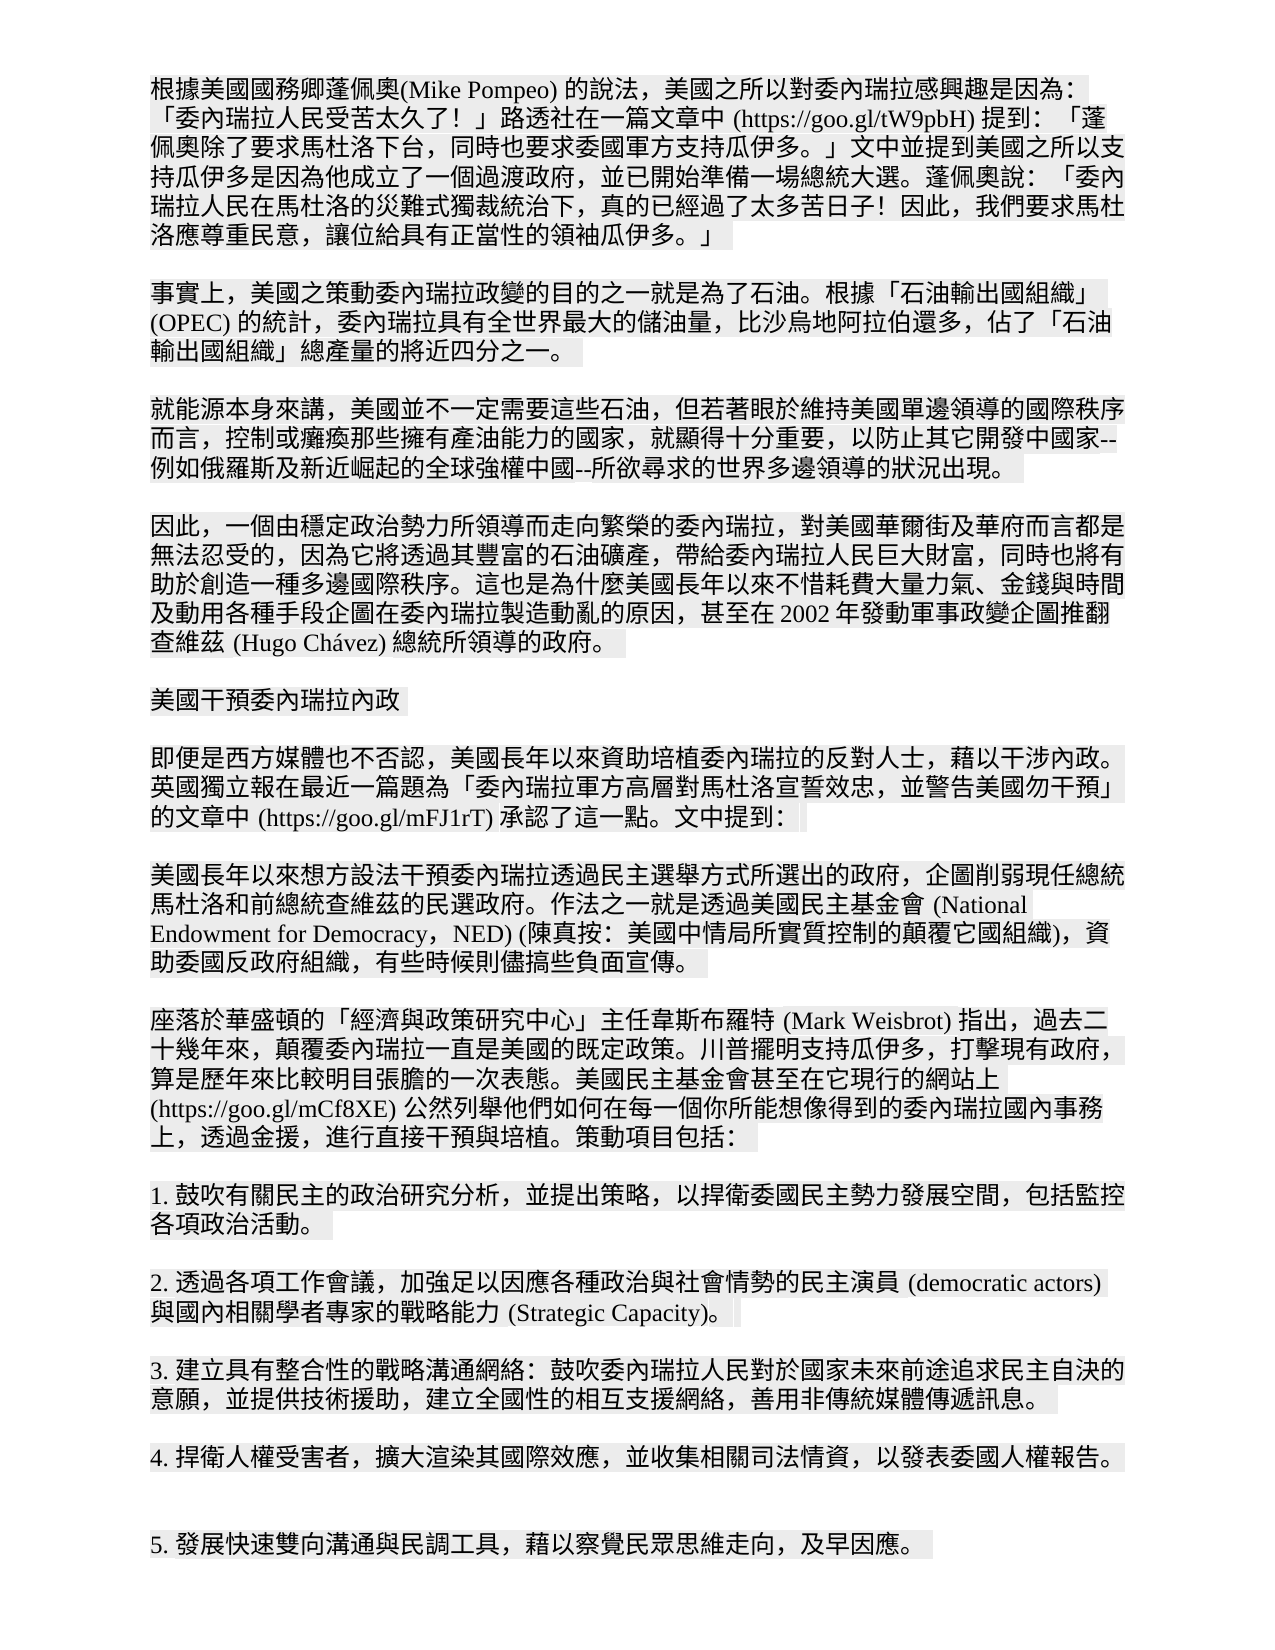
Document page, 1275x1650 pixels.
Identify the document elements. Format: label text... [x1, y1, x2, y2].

text 美國顛覆委內瑞拉實錄 作者：Tony Cartalucci 譯者：陳真 來源：Global Research (https://goo.gl/1JDE3A) 文章原始出處：Land Destroyer Report (https://goo.gl/XASqK3) 日期：2019年 1月25日 美國及其盟友策立反政府人士瓜伊多 (Juan Guaido) 為總統，卻宣稱真正的合法總統馬杜洛 (Nicolas Maduro) 已不再被美國認可。馬杜洛 (Nicolas Maduro) 旋即與美斷交，並要求美外交人員離境。此一政變的正反雙方支持群眾紛紛走上街頭造勢，以奪得政治先機。 然而，事件何以發生呢？ 根據美國國務卿蓬佩奧(Mike Pompeo) 的說法，美國之所以對委內瑞拉感興趣是因為：「委內瑞拉人民受苦太久了！」路透社在一篇文章中 (https://goo.gl/tW9pbH) 提到：「蓬佩奧除了要求馬杜洛下台，同時也要求委國軍方支持瓜伊多。」文中並提到美國之所以支持瓜伊多是因為他成立了一個過渡政府，並已開始準備一場總統大選。蓬佩奧說：「委內瑞拉人民在馬杜洛的災難式獨裁統治下，真的已經過了太多苦日子！因此，我們要求馬杜洛應尊重民意，讓位給具有正當性的領袖瓜伊多。」 事實上，美國之策動委內瑞拉政變的目的之一就是為了石油。根據「石油輸出國組織」 (OPEC) 的統計，委內瑞拉具有全世界最大的儲油量，比沙烏地阿拉伯還多，佔了「石油輸出國組織」總產量的將近四分之一。 就能源本身來講，美國並不一定需要這些石油，但若著眼於維持美國單邊領導的國際秩序而言，控制或癱瘓那些擁有產油能力的國家，就顯得十分重要，以防止其它開發中國家--例如俄羅斯及新近崛起的全球強權中國--所欲尋求的世界多邊領導的狀況出現。 因此，一個由穩定政治勢力所領導而走向繁榮的委內瑞拉，對美國華爾街及華府而言都是無法忍受的，因為它將透過其豐富的石油礦產，帶給委內瑞拉人民巨大財富，同時也將有助於創造一種多邊國際秩序。這也是為什麼美國長年以來不惜耗費大量力氣、金錢與時間及動用各種手段企圖在委內瑞拉製造動亂的原因，甚至在2002年發動軍事政變企圖推翻查維茲 (Hugo Chávez) 總統所領導的政府。 美國干預委內瑞拉內政 即便是西方媒體也不否認，美國長年以來資助培植委內瑞拉的反對人士，藉以干涉內政。英國獨立報在最近一篇題為「委內瑞拉軍方高層對馬杜洛宣誓效忠，並警告美國勿干預」的文章中 (https://goo.gl/mFJ1rT) 承認了這一點。文中提到： 美國長年以來想方設法干預委內瑞拉透過民主選舉方式所選出的政府，企圖削弱現任總統馬杜洛和前總統查維茲的民選政府。作法之一就是透過美國民主基金會 (National Endowment for Democracy，NED) (陳真按：美國中情局所實質控制的顛覆它國組織)，資助委國反政府組織，有些時候則儘搞些負面宣傳。 座落於華盛頓的「經濟與政策研究中心」主任韋斯布羅特 (Mark Weisbrot) 指出，過去二十幾年來，顛覆委內瑞拉一直是美國的既定政策。川普擺明支持瓜伊多，打擊現有政府，算是歷年來比較明目張膽的一次表態。美國民主基金會甚至在它現行的網站上 (https://goo.gl/mCf8XE) 公然列舉他們如何在每一個你所能想像得到的委內瑞拉國內事務上，透過金援，進行直接干預與培植。策動項目包括： 1. 鼓吹有關民主的政治研究分析，並提出策略，以捍衛委國民主勢力發展空間，包括監控各項政治活動。 2. 透過各項工作會議，加強足以因應各種政治與社會情勢的民主演員 (democratic actors) 與國內相關學者專家的戰略能力 (Strategic Capacity)。 3. 建立具有整合性的戰略溝通網絡：鼓吹委內瑞拉人民對於國家未來前途追求民主自決的意願，並提供技術援助，建立全國性的相互支援網絡，善用非傳統媒體傳遞訊息。 4. 捍衛人權受害者，擴大渲染其國際效應，並收集相關司法情資，以發表委國人權報告。 5. 發展快速雙向溝通與民調工具，藉以察覺民眾思維走向，及早因應。 6. 全面深化公民意識，對象包括政府機關與意見領袖、私人企業主、公民社會代表及年輕人等，加強自由市場導向之民主改革，鼓勵民眾參與公眾事務並投入改革。 7. 透過國內外人權組織，提出人道救援訴訟等方式，向委國內部與國際發聲，使委國之弱勢民眾的處境廣為人知，並藉以提出全面性的公共政策改革方案。 8. 加強委國內部政治組織之策略性溝通能力與共識凝聚力，發展民調分析，鼓吹民主價值。 9. 鼓吹中小企業捍衛民主與自由市場機制，特別鼓吹私人企業主扮演委國民主發展的帶頭角色。此一計畫，著重於鼓吹自由市場的重要價值將有助於發展私人事業。 10. 建構民眾對於能源政策的共識，發揚民主意識，使委國人民能夠對於導致經濟與社會衰敗之不民主的現行政治體制做出有效反應。 11. 在委國各地方推展民主領導方式，發展一系列論壇，鼓吹民眾政治參與，使之遍及全國。另外並將從外部提供獨立政治分析與社會經濟發展建議，擴及一般大眾。 12. 經營地方民主勢力：在委國各地發展民主領導方式，培植地方性意見領袖，處理地方事務。這些領袖將負責主導與地方政府周旋。 13. 領導能力的栽培，加強民眾之政治與社會參與：使之有機會參與民主集體審議過程，加強民眾對於政府更大的施壓能力。 14. 收集人權資料，提出分析報告，並加強民主價值之思想訓練，散播委國人權資料於國際。 15. 加強協助邊緣弱勢族群之取得司法與各項公共服務，以曝光其邊緣處境之人權堪憂。 16. 提倡民主制衡：提供相關技術訓練，鼓吹學者專家與民眾加強對話，以影響決策。 17. 鼓吹公民記者行為，協助發展使用非傳統媒體的能力，捍衛言論自由，擴大宣傳與散播足以影響社會大眾的重大負面訊息。 18. 加強人民監督與捍衛人權之能力，特別是捍衛言論自由：利用藝術與網路社群，多方協助發展相關活動，推展委國民主。 19. 加強民主領導觀念，加強人民與民選代表之間的關係，使之順應民意。特別是在地方選舉之前，須多加強民眾政治參與。 20. 強化民主意識：特別須針對弱勢族群鼓吹領導價值，使其在委國各組織與社團中扮演更多領導角色。 21. 提昇對話功能，促進不同意識形態之間的共識與和解。 22. 提倡組織結社自由以推廣民主，訓練領導幹部政治參與與營造共識能力，特別應提昇弱勢族群之權利意識覺醒。 23. 提倡言論自由與取得資訊之權利：發展獨立媒體，出具報告，揭發委國對於言論自由之壓迫，使大眾廣為周知。 24. 發行刊物，組織營隊與工作坊，訓練領導幹部，加強委國人權組織對於國際人權標準之認識，使人民了解委國在政治、經濟與社會方面之敗壞，以提昇人民之民主意識，並在各地發起運動，合縱連橫。 25. 培養社運人才與人權活動家：加強技巧訓練，揭露委國人權缺失。 26. 提倡公民政治參與之文化，強化人權意識：相關訓練宜特別針對邊緣族群，培植草根社運領袖，訓練其數位媒體之使用技巧與說故事能力。 27. 提倡獨立媒體，捍衛民主與言論自由：相關訓練包括調查性報導能力及社群媒體之使用。 28. 提昇公民教育：特別應針對邊緣族群提昇政治參與，並鼓吹民選代表在各地傳布民主理念。 29. 訓練年輕人領導技巧，發展相關工具、社團與知識，以加強民主意識之散布。 30. 結合各界領袖與學者專家，透過研討會與工作坊，發展政治對話；提出政策，揭露不民主乃是委國最嚴重之根本問題。 31. 鼓勵民眾參與地方與全國性政治事務，使政府能順應民意。 32. 司法改革：訓練與培養人權律師之專業技巧，同時亦應著重其國際訴訟能力。 33. 提倡轉型正義原則：透過人權組織，發起有關轉型正義之各項社會活動，建立受害人登錄制度，包括糾舉與賠償，建立人權案件資料庫等等。 34. 保護人權捍衛者：發展全國性人權網絡，提供技術訓練與安全保障。 35. 特別著重弱勢族群之人權問題：透過資料收集、口述訪談及資料分析等方法，向社會大眾揭露該國人權缺失。 36. 加強各地公民團體對於人權缺失與社會衝突之敏感度，並加強其提倡公民社會之能力。 37. 透過司法改革，提倡轉型正義：提出改革計畫，質疑司法機構之獨立性與相關程序問題，重建法條與相關法制，並提供轉型正義與委國人權侵害之相關比較分析。 38. 加強提倡組織結社自由：本計畫包括違反勞工權利之普查，並廣為宣傳。 39. 從各界公民領袖中訓練更多人權捍衛者，揭露委國人權缺失，並加強其互相之間的連繫與互動。 由此可見，從媒體到司法，從意識型態灌輸到政治行動的策畫，美國事實上幾乎資助、培植了反政府活動的每一項層面，並滲透到經濟問題上。尤有甚者，以所謂「人權」做為護身符，保護這些由美國資助的政治煽動家免於法律制裁。 美國企圖顛覆委內瑞拉的各項行動中，有一回是透過一個由美國民主基會所資助的委內瑞拉「公民團體」--「奮起」(Súmate) --發動罷免查維茲總統公投。結果，查維茲贏了。華盛頓郵報在2006年的一篇題為「查維茲政府調查美國資金介入」的文章中 (https://goo.gl/JdqCer) 承認： 2004年，美國國際開發署 (USAID) 斥資雇用了總部位於馬里蘭的一家公司名叫「另類發展」(Development Alternatives Inc.) 來發動「罷免總統公投」，該公司拒絕指認款項流向哪些委內瑞拉人，以免他們遭到起訴或恐嚇。 長年以來，美國雖刻意隱身幕後，不過，從委國公民團體「奮起」提出罷免查維茲總統的公投案可以看出，居然整個公投之推動，完全就是由美方所一手主導與出資。由此可見，美國之介入委國內政，到了一種如何肆無忌憚的程度。「奮起」的發起人叫做馬麗亞馬查多 (Maria Corina Machado)，自稱是一個監督選舉的公民團體，但事實上它就是由美國中情局的「民主基金會」所資助成立。小布希總統在2002年發動軍事政變綁架查維茲，最後仍然政變失敗，馬查多當時就曾跟布希見過面。 「民主基金會」並且同時和其它許多組織聯手介入委國內政，其中包括已被定罪 (https://goo.gl/kL2oZv) 的國際金融罪犯索羅斯所成立的「開放社會基金會」，共同聯手企圖全面推翻委內瑞拉的一切政府組織與運作方式及整個司法制度，並企圖以一個完全聽命於美國的傀儡政權來取而代之，其所作所為並非僅僅只是廣泛性地打造一種反政府勢力，而且也針對個別的反政府人士提供金錢資助。 在一份2004年標註為「卡普利萊斯與『奮起』之現況」的美國國務院解密文件中 (https://goo.gl/DGt6ri) 明白指出：民主基金會始終介入委國內政，當時美國國務院並提供各項支援給民主基金會所資助成立的「奮起」，幫助他們免於公然叛國之司法指控。該文件並闡明國務院支持反政府領袖恩里克·卡普利萊斯·拉東斯基 (Henrique Capriles Radonski) 的立場。 卡普利萊斯連同另一位反政府政治人物羅培茲 (Leopoldo Lopez)，扮演現在這位自稱總統的政變領袖瓜伊多的思想導師。瓜伊多並公然接受了美國國務院兩千萬美元的金援。 美國致力於摧毀委國經濟 路透社在一篇題為「美國國務卿蓬佩奧敦促區域盟友支持瓜伊多」的文章中 (https://goo.gl/e8f5XG) 指出： 蓬佩奧表示，委國經濟崩潰，通膨嚴重，食物與藥品亦短缺，因此他將承諾提供兩千萬美元做為人道救援，「拯救委國人民於水火，使其百萬民眾免於流離失所」。 其所宣稱的「人道救援」聽起來極為諷刺，因為美國向來的作法就是拼命打擊委國經濟，企圖使之崩潰瓦解，導致該國高度通膨及食品藥品匱乏。尤其針對前總統查維茲及現任總統馬杜洛所領導下的委內瑞拉，更是用盡手段打擊經濟，製造社會動亂。 美國財政部並特別針對委內瑞拉的中央銀行及國營石油瓦斯公司 PdVSA (Petroleos de Venezuela, S.A.) 進行經濟制裁 (https://goo.gl/BfGSC2)，限制融資並阻斷其通路。另一方面，美國則聯合「石油輸出國組織」其它國家，調降全球油價，一來摧毀以石油為國家主要收入來源的委國經濟，同時也能打擊伊朗和俄羅斯。 西方媒體對此卻不斷撒謊說美國的經濟制裁只限於委內瑞拉的政府官員，但華盛頓郵報的一篇題為「委內瑞拉的石油不足以幫忙馬杜洛對抗美國」的文章 (https://goo.gl/S31e9L) 卻洩了底： 「 『百分之七十五的石油獲利都跑來我這裏了 』，美國能源公司Rapidan Energy 的執行長史考特摩德爾 (Scott Modell)，同時也是駐拉丁美洲的前中情局官員如此說道。他還說：雖然委內瑞拉數量可觀的石油都賣給了它的外交夥伴例如中國和俄羅斯，但幾乎所有獲利全數都得用來支付先前的國家債務。『他們很需要現金，但幾乎一毛錢也拿不到。』」 文章還提到： 「雪鐵戈石油公司 (Citgo) 的經營所有權究竟誰屬，一直是美國和委內瑞拉之間的爭議焦點。2017年8月，川普簽署一項行政命令，禁止該公司歸還分紅利潤，並對委國人員實施經濟禁令，這更使得雪鐵戈石油公司的經營雪上加霜。 委內瑞拉國營石油瓦斯公司 PdVSA 將近一半的股權，都用來抵押委內瑞拉政府於2016年從俄羅斯能源公司 Rosneft 所取得的十五億美元融資，因此有些外國債權人主張有權擁有部份的雪鐵戈石油公司。史考特摩德爾說，美國一直在考慮是否直接奪下該公司，但有些人反對，理由是說雪鐵戈應該做為「後馬杜洛時代」的重要資產，以便「讓這個百病叢生的國家，可以在新政府成立後藉著石油經濟而復甦。」 事實一再表明：美國儘管用盡手段企圖摧毀委國的石油經濟，防止它從中獲利，但美方相關人士同時也承認，他們不太確定如何拿捏，究竟要摧毀這個國家到何種程度。因為他們其實也明白，一旦美國將不再對它實施經濟制裁，那麼，依舊保存完善的民生基礎設施，將有助於「讓這個百病叢生的國家，可以在新政府成立後藉著石油經濟而復甦」。 另一個針對委國的經濟戰爭的例子是：根據英國泰晤士報的報導 (https://goo.gl/sXUAFM)，委內瑞拉有著巨量的黃金被英國扣押，始終拒絕歸還。 至於國內方面，那些由美國資助的反政府團體則有其它作法，他們大量囤積基本民生物資，以製造市面上物資短缺的現象。於是，當大財團或大地主僱用武裝份子攻擊那些由國家支持的農民與企業時，物價與民生供需將更進一步失衡惡化。華盛頓郵報在一篇題為「委內瑞拉的弔詭：人民很餓，但農民卻無法餵養」的文章中 (https://goo.gl/C8SmTa) 明白指出：這些武裝人員根本就是罪犯。委國政府則只能努力平穩物價，並在這樣一種艱困險惡的經濟戰爭中，提供緊急援助與各項補償，但效果不一。 製造經濟動亂一直是美國顛覆委內瑞拉的一個最主要手段，同樣的手法也用在其他國家，包括對付伊拉克、利比亞、敘利亞、伊朗、北韓、俄羅斯，以及任何美國所宣稱「違反人權」並虛構說是對美國構成安全威脅的任何國家。但是，很諷刺的是，那些真正惡名昭彰的國家卻反而沒事。比方說沙烏地阿拉伯，是地球上人權記錄最惡劣的國家之一，美國前國務卿希拉蕊甚至還承認說：「沙國暗中資助並協助武裝伊斯蘭國 (ISIS)以及該地區的極端遜尼教派」，但美國對於沙烏地阿拉伯卻不但不制裁，而且對他罄竹難書的種種傷害人權惡行及違反國際法行徑，卻連最基本的一句譴責都沒有。 這個明顯的雙重標準幫我們了解事實真相，亦即美國之所謂制裁，總是出於政治動機，完全只針對他所鎖定的國家進行攻擊。另一方面，則使用一堆最為廉價的漂亮修辭來博得美名。即使是像俄羅斯或中國那樣強大的國家，依然得耗費數十年的努力，才有可能在美元霸權的全球經濟體系外打出小小的一片天，更不用說委內瑞拉了。這個國家幾十年來被美國所製造與挑起的動亂糟蹋得奄奄一息，在一連串的經濟制裁與經濟戰爭中，更是氣如游絲，如今又面臨美國公然發動政變。 問題在帝國主義，不是社會主義 委內瑞拉坐擁汪洋，得天獨厚，擁有全世界最豐富的石油礦產，但他數十年來卻不斷遭到美國製造動亂與政變之蹂躪。時下這個由美國資助的反對派，垂涎於權力之掠奪，但其目的並不是要追求委內瑞拉人民的福祉，而是追求美國的利益。美國對於委內瑞拉所發動的經濟戰爭，同時也用在其它無數的國家；那些國家一個個陷於動亂，有的被推翻，有的被入侵佔領，要不就是被破壞得千瘡百孔。同樣的作為不曾停止，持續使用在更多國家身上，企圖顛覆與摧毀之。至於委內瑞拉的悲劇，則只是這本美國侵略史教科書其中的一頁。 有些人說，委內瑞拉的動亂來自其社會主義，但是，儘管你刻意忽略美國長年以來所造成的傷害，這仍然還是說不通。中國不也是社會主義？甚至是共產主義，擁有一種高度的中央控制之計畫經濟形式，但它依舊繁榮，不但擁有地球上最多最迅速的高鐵網絡，並有能力把人送上外太空，並且是全球第二大經濟體。而美國雖是第一大經濟體，卻只一心想要擴張其全球霸權。 一個國家的成與敗，或許並不是在於它是社會主義或資本主義。不管這些辭彙究竟意味著何種內涵，至少對於委內瑞拉來說，它的沉淪，完全就是美國帝國主義長年以來所一手造成。惟有揭露此一事實，並制止美國黑手之介入，或許委內瑞拉的悲劇命運才有可能翻轉。 (作者介紹：Tony Cartalucci 是泰國曼谷的一位地緣政治研究者，常為刊物 “New Eastern Outlook” 寫稿，同時也是 "Global Research" 的主要作者之一。個人網站叫 Land Destroyer Report。) [150, 75, 1125, 1559]
